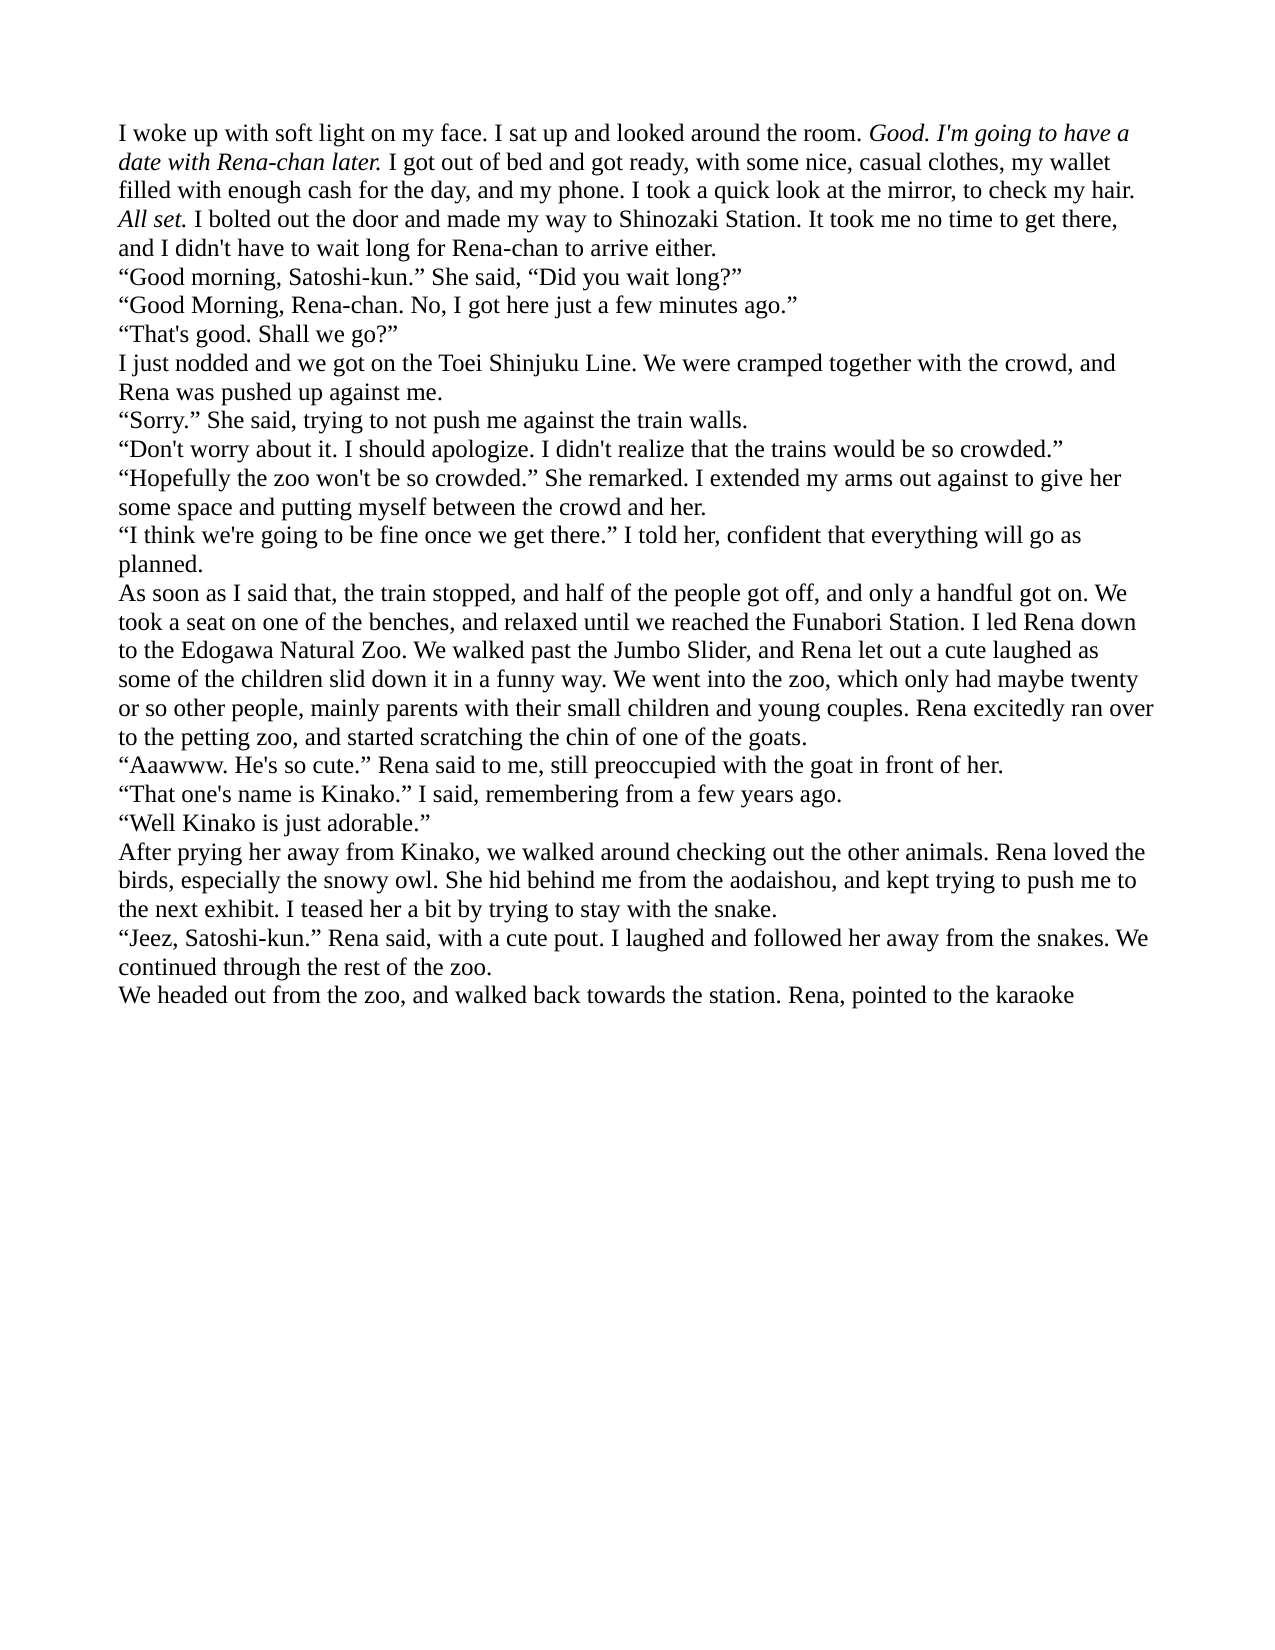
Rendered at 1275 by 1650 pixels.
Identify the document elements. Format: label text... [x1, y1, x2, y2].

text “That's good. Shall we go?” [118, 319, 1157, 348]
text “Sorry.” She said, trying to not push me against the train walls. [118, 406, 1157, 434]
text “That one's name is Kinako.” I said, remembering from a few years ago. [118, 779, 1157, 808]
text “Hopefully the zoo won't be so crowded.” She remarked. I extended my arms out against to give her some space and putting myself between the crowd and her. [118, 463, 1157, 521]
text “Don't worry about it. I should apologize. I didn't realize that the trains would be so crowded.” [118, 434, 1157, 463]
text “Good morning, Satoshi-kun.” She said, “Did you wait long?” [118, 262, 1157, 291]
text As soon as I said that, the train stopped, and half of the people got off, and only a handful got on. We took a seat on one of the benches, and relaxed until we reached the Funabori Station. I led Rena down to the Edogawa Natural Zoo. We walked past the Jumbo Slider, and Rena let out a cute laughed as some of the children slid down it in a funny way. We went into the zoo, which only had maybe twenty or so other people, mainly parents with their small children and young couples. Rena excitedly ran over to the petting zoo, and started scratching the chin of one of the goats. [118, 578, 1157, 751]
text “I think we're going to be fine once we get there.” I told her, confident that everything will go as planned. [118, 521, 1157, 578]
text We headed out from the zoo, and walked back towards the station. Rena, pointed to the karaoke [118, 981, 1157, 1009]
text “Good Morning, Rena-chan. No, I got here just a few minutes ago.” [118, 291, 1157, 319]
text “Well Kinako is just adorable.” [118, 808, 1157, 837]
text I just nodded and we got on the Toei Shinjuku Line. We were cramped together with the crowd, and Rena was pushed up against me. [118, 348, 1157, 406]
text “Jeez, Satoshi-kun.” Rena said, with a cute pout. I laughed and followed her away from the snakes. We continued through the rest of the zoo. [118, 923, 1157, 981]
text “Aaawww. He's so cute.” Rena said to me, still preoccupied with the goat in front of her. [118, 751, 1157, 779]
text After prying her away from Kinako, we walked around checking out the other animals. Rena loved the birds, especially the snowy owl. She hid behind me from the aodaishou, and kept trying to push me to the next exhibit. I teased her a bit by trying to stay with the snake. [118, 837, 1157, 923]
text I woke up with soft light on my face. I sat up and looked around the room. Good. I'm going to have a date with Rena-chan later. I got out of bed and got ready, with some nice, casual clothes, my wallet filled with enough cash for the day, and my phone. I took a quick look at the mirror, to check my hair. All set. I bolted out the door and made my way to Shinozaki Station. It took me no time to get there, and I didn't have to wait long for Rena-chan to arrive either. [118, 118, 1157, 262]
